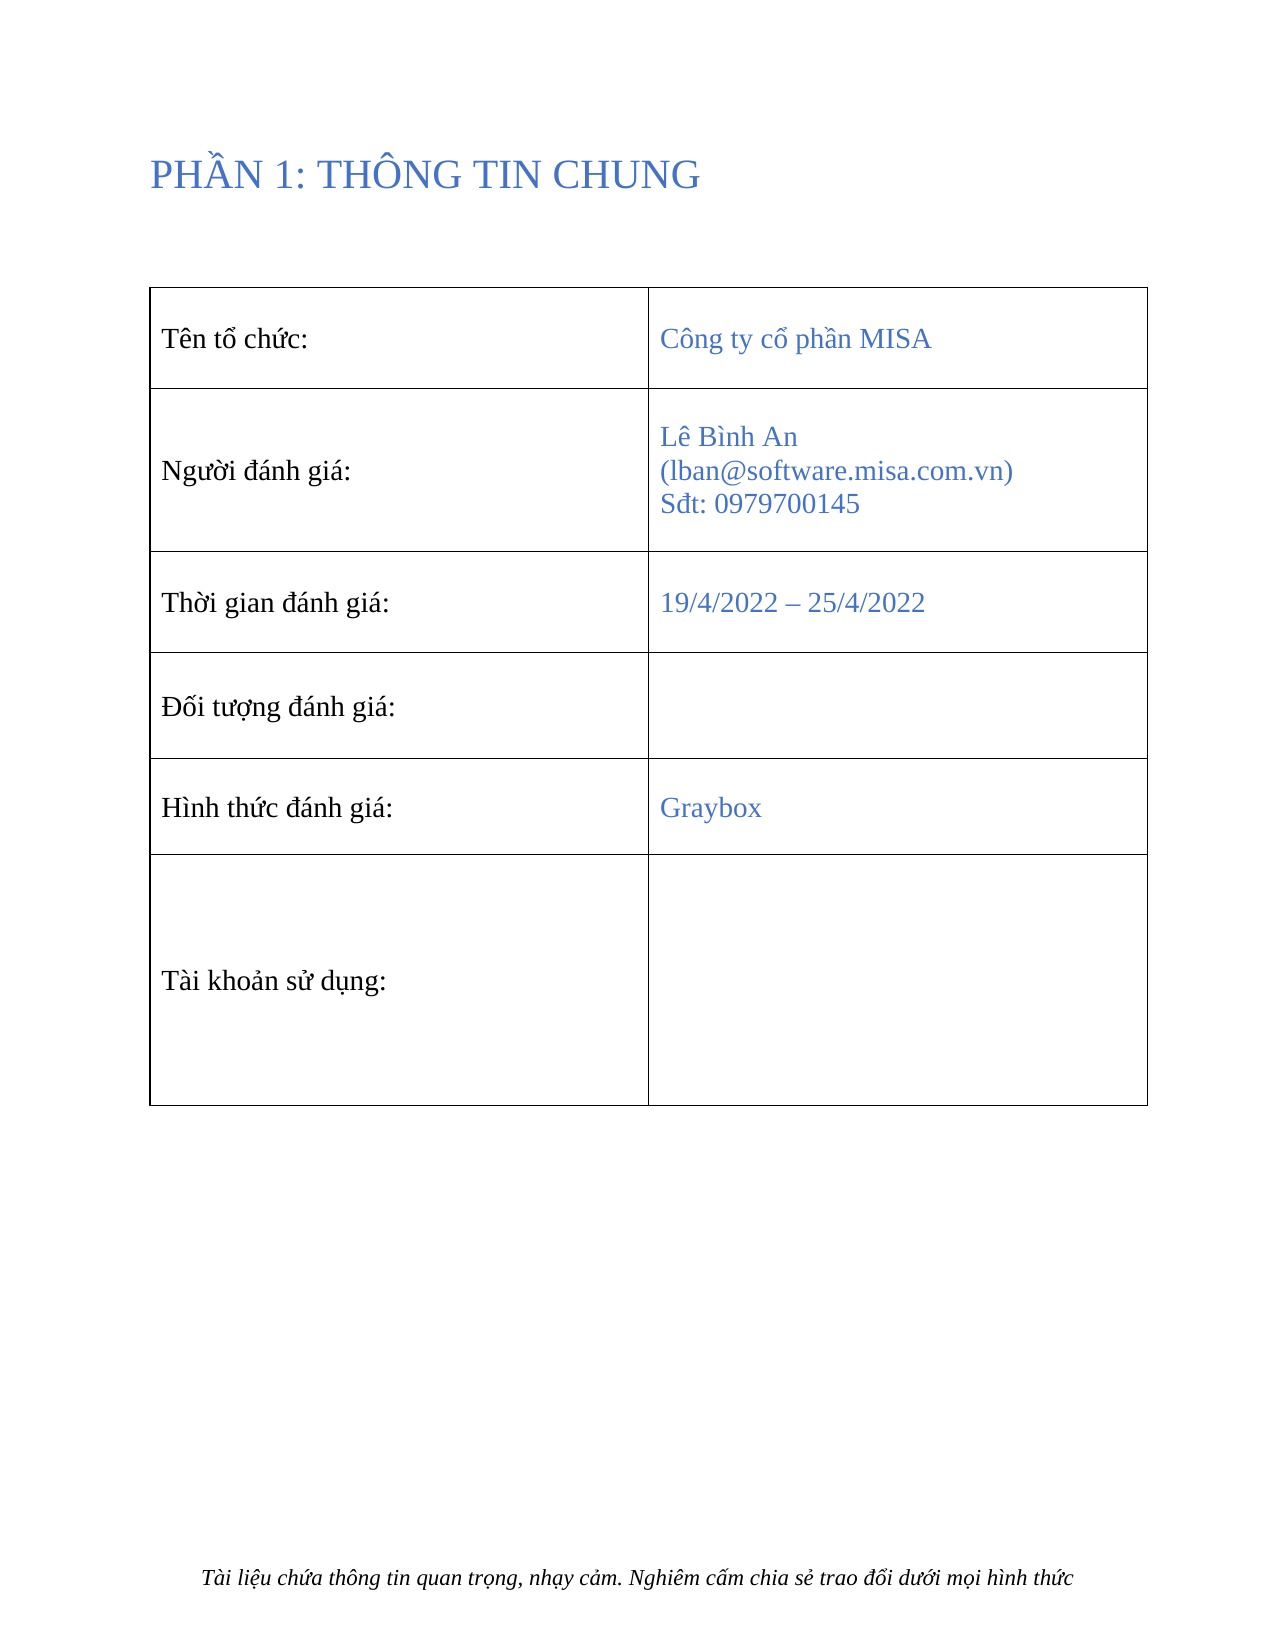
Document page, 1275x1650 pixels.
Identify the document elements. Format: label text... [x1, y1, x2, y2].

table_cell Lê Bình An (lban@software.misa.com.vn) Sđt: 0979700145 [649, 389, 1147, 551]
table_cell [649, 855, 1147, 1105]
table_cell Hình thức đánh giá: [151, 759, 648, 854]
text PHẦN 1: THÔNG TIN CHUNG [150, 150, 1125, 198]
table_header Tên tổ chức: [151, 288, 648, 388]
table_cell Thời gian đánh giá: [151, 552, 648, 652]
table_cell 19/4/2022 – 25/4/2022 [649, 552, 1147, 652]
table_cell Người đánh giá: [151, 389, 648, 551]
table_cell Đối tượng đánh giá: [151, 653, 648, 758]
table_cell Graybox [649, 759, 1147, 854]
table_header Công ty cổ phần MISA [649, 288, 1147, 388]
table_cell Tài khoản sử dụng: [151, 855, 648, 1105]
table_cell [649, 653, 1147, 758]
